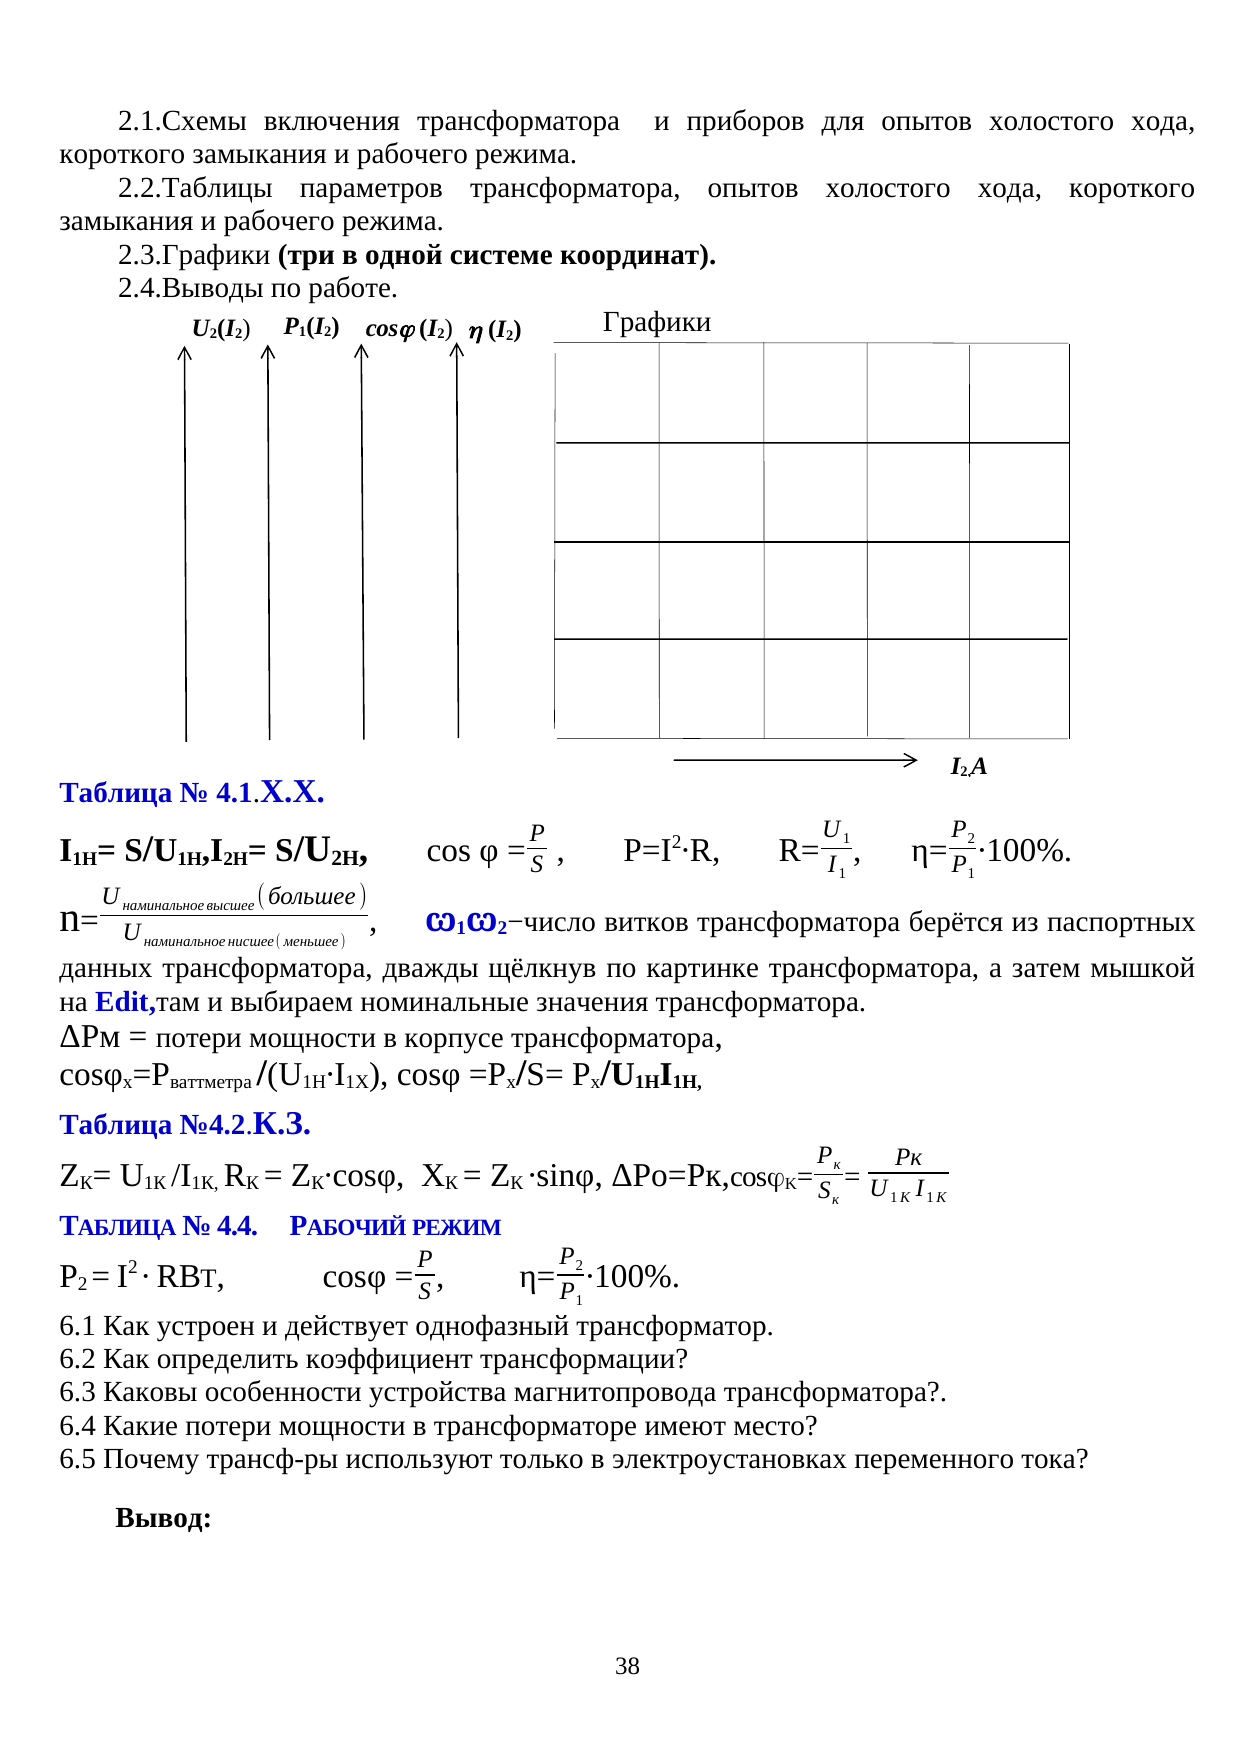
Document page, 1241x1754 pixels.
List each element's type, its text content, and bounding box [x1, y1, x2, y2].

text Таблица № 4.1.Х.Х. [59, 771, 1196, 809]
text Графики [118, 304, 1196, 337]
text 2.4.Выводы по работе. [59, 270, 1196, 304]
text Р2 = I2 ∙ RВт, cosφ =, η=∙100%. [59, 1242, 1196, 1308]
text 6.3 Каковы особенности устройства магнитопровода трансформатора?. [59, 1375, 1196, 1408]
text соsφx=Pваттметра /(U1H∙I1X), cosφ =Рx/S= Рx/U1HI1Н, [59, 1055, 1196, 1093]
text 2.2.Таблицы параметров трансформатора, опытов холостого хода, короткого замыкания и рабочего режима. [59, 170, 1196, 237]
text Вывод: [59, 1504, 1196, 1533]
text U2(I2) [186, 313, 256, 342]
text Таблица №4.2.К.З. [59, 1103, 1196, 1141]
text n=, ꞷ1ꞷ2−число витков трансформатора берётся из паспортных данных трансформатора, дважды щёлкнув по картинке трансформатора, а затем мышкой на Edit,там и выбираем номинальные значения трансформатора. [59, 882, 1196, 1018]
text 2.3.Графики (три в одной системе координат). [59, 237, 1196, 270]
text 6.2 Как определить коэффициент трансформации? [59, 1342, 1196, 1375]
text  (I2) [458, 314, 530, 343]
text I2,А [951, 751, 1004, 776]
text 2.1.Схемы включения трансформатора и приборов для опытов холостого хода, короткого замыкания и рабочего режима. [59, 103, 1196, 170]
text Таблица № 4.4. Рабочий режим [59, 1208, 1196, 1242]
text cos (I2) [360, 313, 459, 342]
text 6.4 Какие потери мощности в трансформаторе имеют место? [59, 1408, 1196, 1442]
text 6.1 Как устроен и действует однофазный трансформатор. [59, 1308, 1196, 1342]
text ΔРм = потери мощности в корпусе трансформатора, [59, 1018, 1196, 1055]
text I1Н= S/U1H,I2H= S/U2H, cos φ = , Р=I2∙R, R=, η=∙100%. [59, 815, 1196, 882]
text 6.5 Почему трансф-ры используют только в электроустановках переменного тока? [59, 1442, 1196, 1475]
text Р1(I2) [276, 314, 348, 339]
text ZК= U1К /I1К, RК = ZК∙соsφ, ХК = ZК ∙sinφ, ΔPo=Pк,cosjK== [59, 1141, 1196, 1208]
